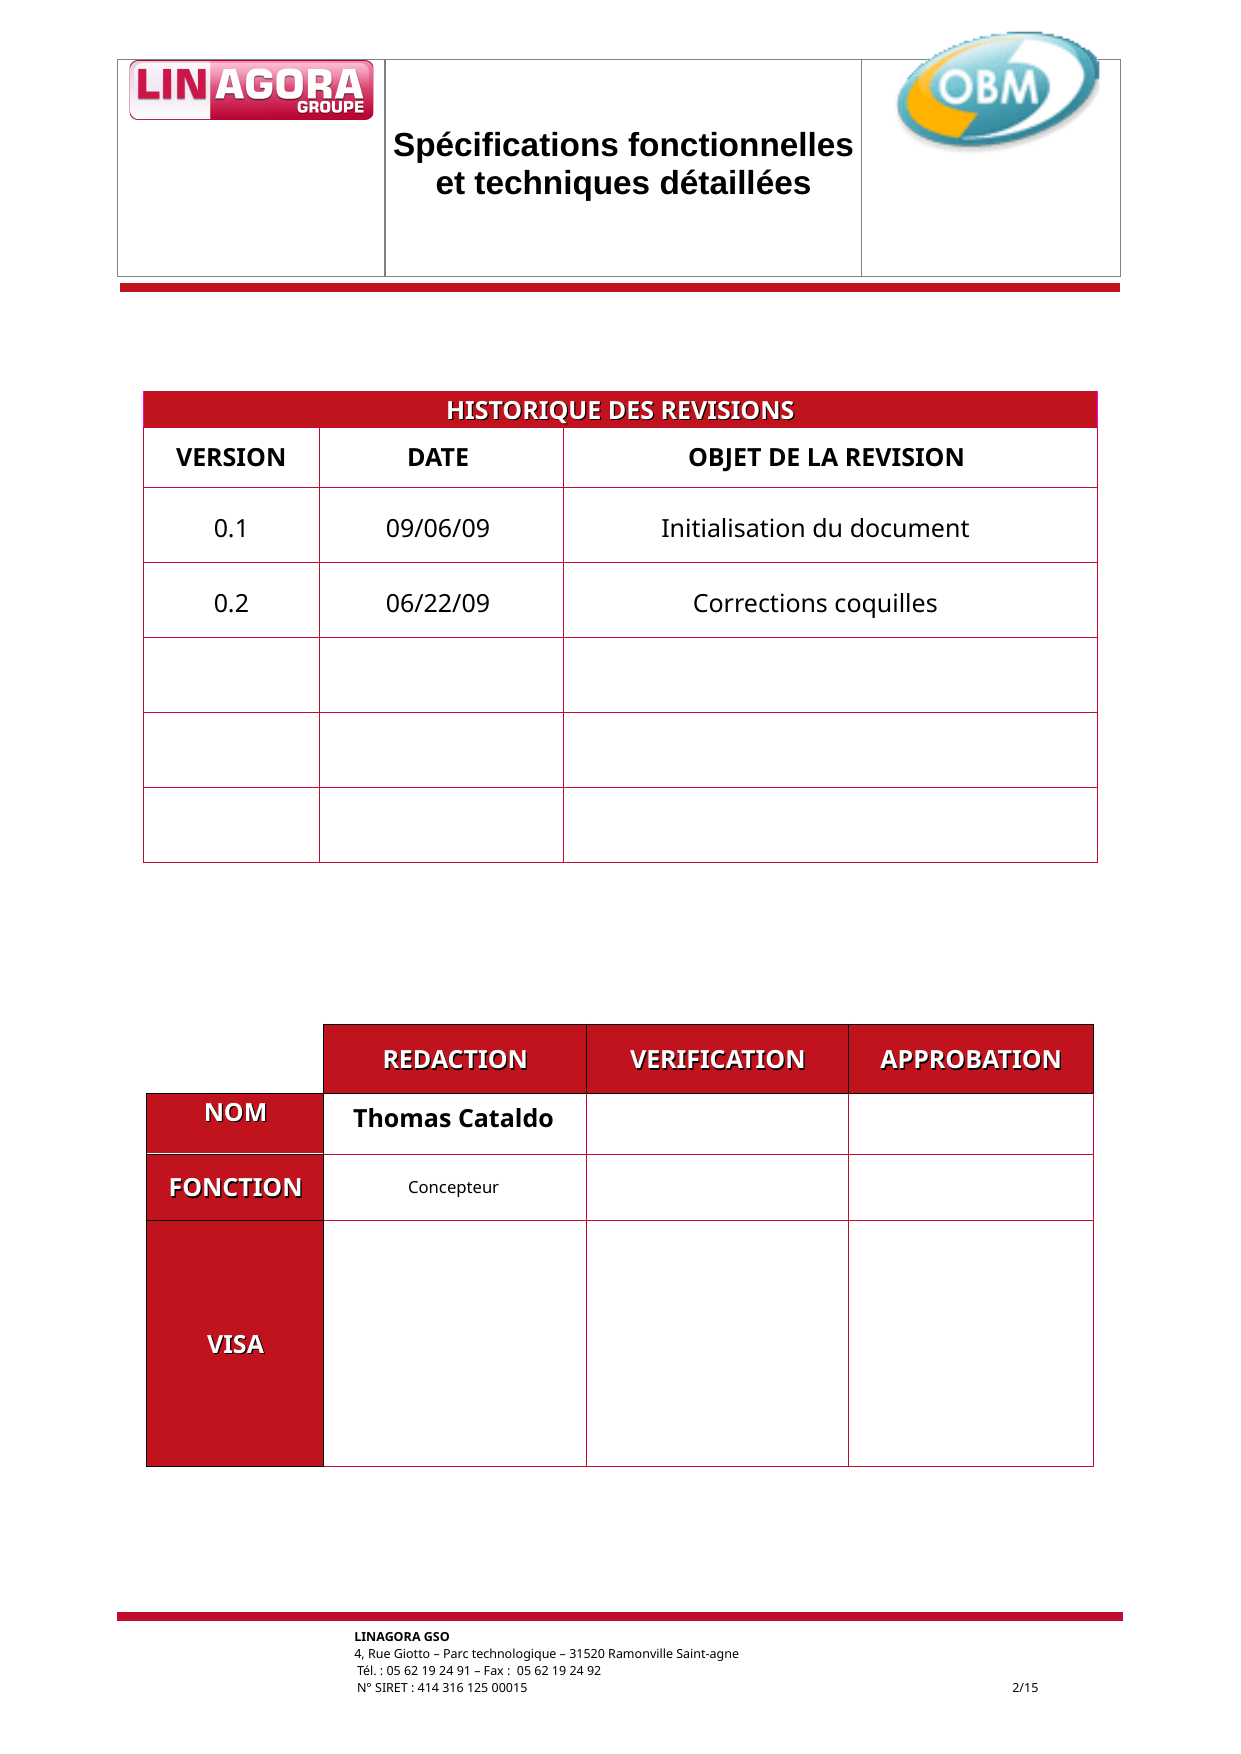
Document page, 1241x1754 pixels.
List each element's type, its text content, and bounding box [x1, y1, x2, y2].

table_cell Thomas Cataldo [324, 1094, 586, 1153]
table_cell VERSION [144, 428, 319, 487]
table_cell [564, 788, 1097, 862]
table_header REDACTION [324, 1025, 586, 1093]
table_cell 06/22/09 [320, 563, 563, 637]
table_cell [849, 1221, 1093, 1466]
table_cell DATE [320, 428, 563, 487]
table_cell [587, 1094, 848, 1153]
table_cell Initialisation du document [564, 488, 1097, 562]
table_cell [320, 713, 563, 787]
table_cell 0.1 [144, 488, 319, 562]
picture [894, 23, 1100, 161]
table_cell VISA [147, 1221, 323, 1466]
table_cell [849, 1155, 1093, 1220]
table_cell [144, 713, 319, 787]
table_cell [320, 788, 563, 862]
table_cell [587, 1221, 848, 1466]
table_cell [564, 713, 1097, 787]
table_cell [144, 638, 319, 712]
table_cell [324, 1221, 586, 1466]
table_cell OBJET DE LA REVISION [564, 428, 1097, 487]
table_header [147, 1024, 323, 1093]
table_cell FONCTION [147, 1155, 323, 1220]
table_cell [144, 788, 319, 862]
table_cell 09/06/09 [320, 488, 563, 562]
table_cell [849, 1094, 1093, 1153]
table_cell [564, 638, 1097, 712]
table_cell [320, 638, 563, 712]
table_header APPROBATION [849, 1025, 1093, 1093]
table_header VERIFICATION [587, 1025, 848, 1093]
table_cell Corrections coquilles [564, 563, 1097, 637]
table_cell Concepteur [324, 1155, 586, 1220]
picture [129, 60, 374, 120]
table_header HISTORIQUE DES REVISIONS [144, 393, 1097, 427]
table_cell NOM [147, 1094, 323, 1153]
table_cell 0.2 [144, 563, 319, 637]
table_cell [587, 1155, 848, 1220]
